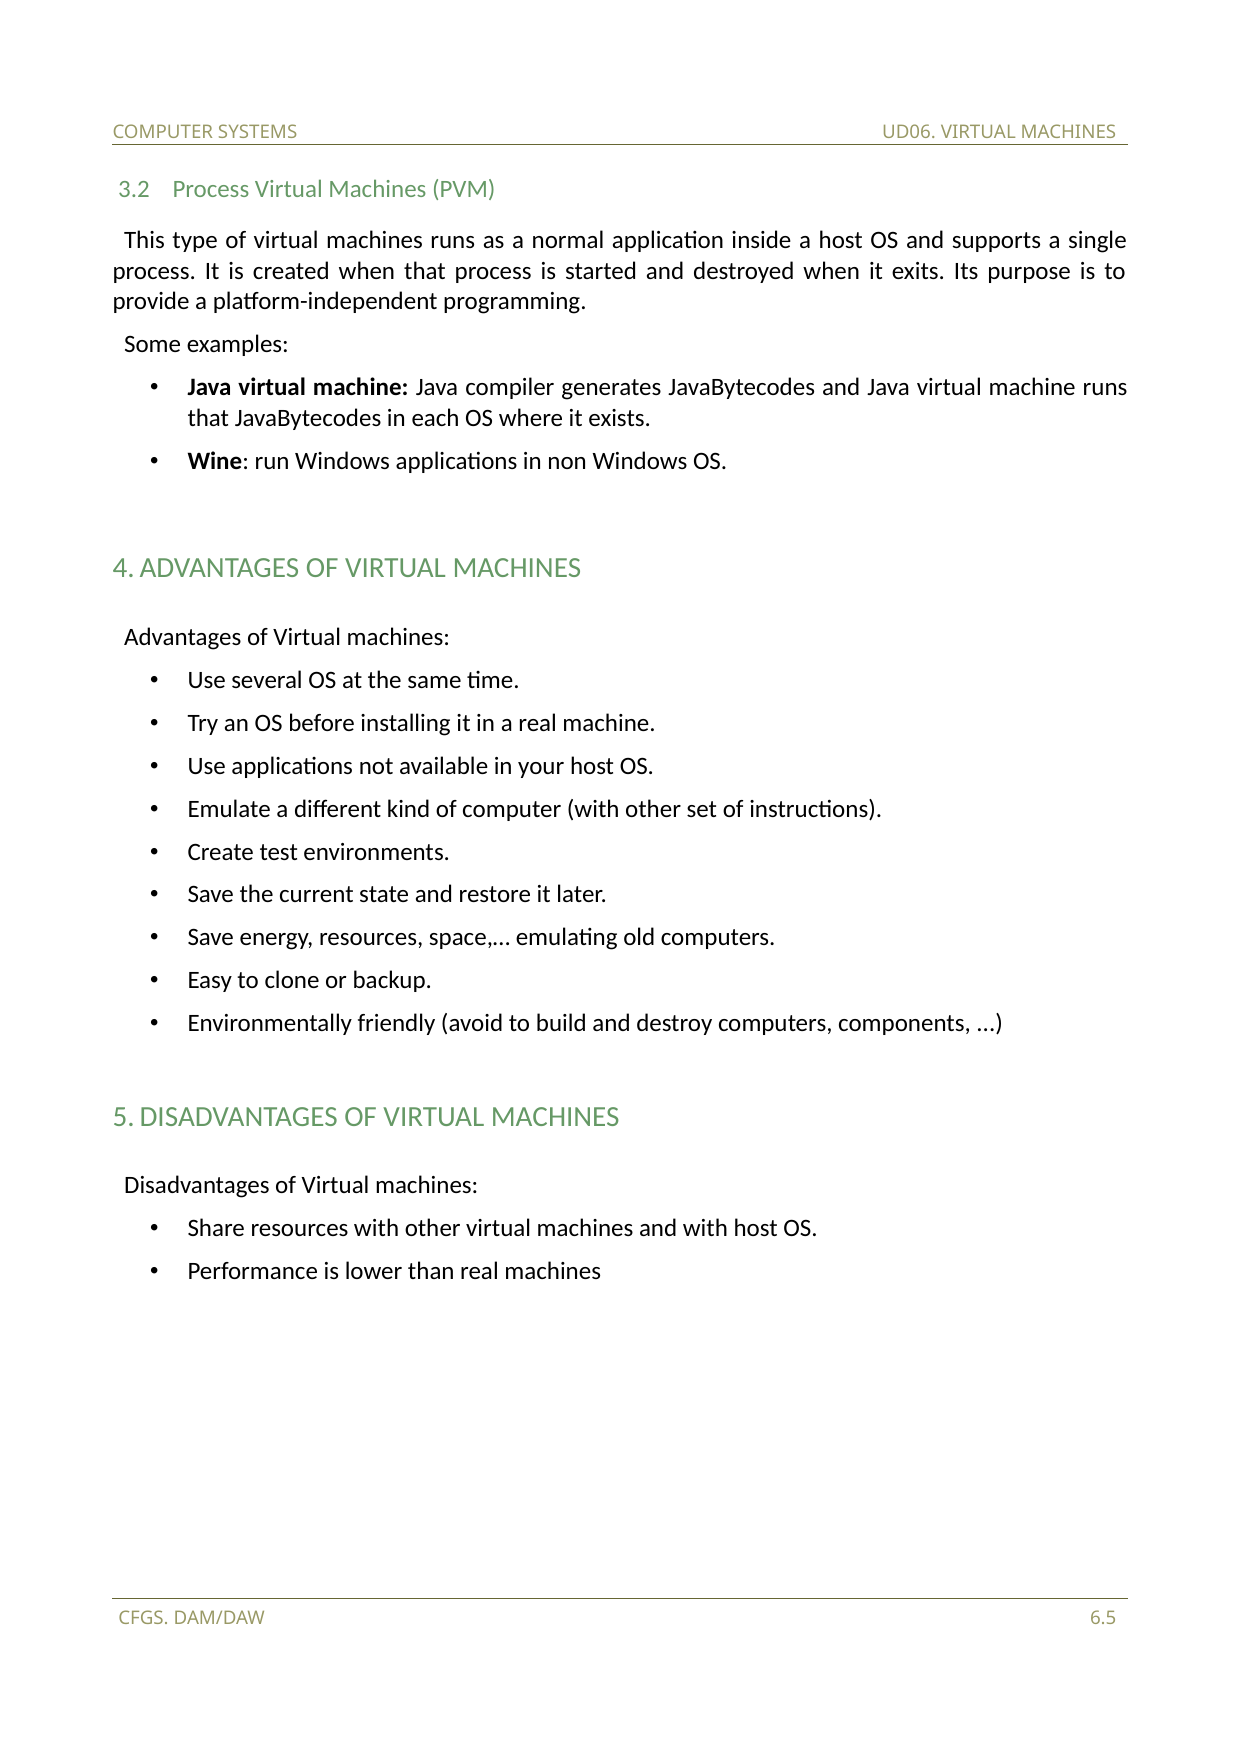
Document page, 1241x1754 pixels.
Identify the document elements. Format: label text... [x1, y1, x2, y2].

list Emulate a different kind of computer (with other set of instructions). [150, 793, 1128, 823]
list Java virtual machine: Java compiler generates JavaBytecodes and Java virtual machine runs that JavaBytecodes in each OS where it exists. [150, 371, 1128, 432]
list Create test environments. [150, 836, 1128, 866]
text Advantages of Virtual machines: [112, 621, 1128, 652]
subtitle Disadvantages of Virtual machines [112, 1098, 1128, 1133]
list Try an OS before installing it in a real machine. [150, 707, 1128, 737]
text Some examples: [112, 328, 1128, 359]
text This type of virtual machines runs as a normal application inside a host OS and supports a single process. It is created when that process is started and destroyed when it exits. Its purpose is to provide a platform-independent programming. [112, 224, 1128, 316]
subtitle Advantages of Virtual machines [112, 549, 1128, 585]
list Environmentally friendly (avoid to build and destroy computers, components, ...) [150, 1007, 1128, 1038]
list Share resources with other virtual machines and with host OS. [150, 1212, 1128, 1243]
list Easy to clone or backup. [150, 964, 1128, 995]
list Use several OS at the same time. [150, 664, 1128, 694]
subtitle Process Virtual Machines (PVM) [112, 173, 1128, 204]
list Save the current state and restore it later. [150, 879, 1128, 909]
list Use applications not available in your host OS. [150, 750, 1128, 780]
text Disadvantages of Virtual machines: [112, 1169, 1128, 1200]
list Save energy, resources, space,… emulating old computers. [150, 922, 1128, 952]
list Performance is lower than real machines [150, 1255, 1128, 1286]
list Wine: run Windows applications in non Windows OS. [150, 445, 1128, 475]
